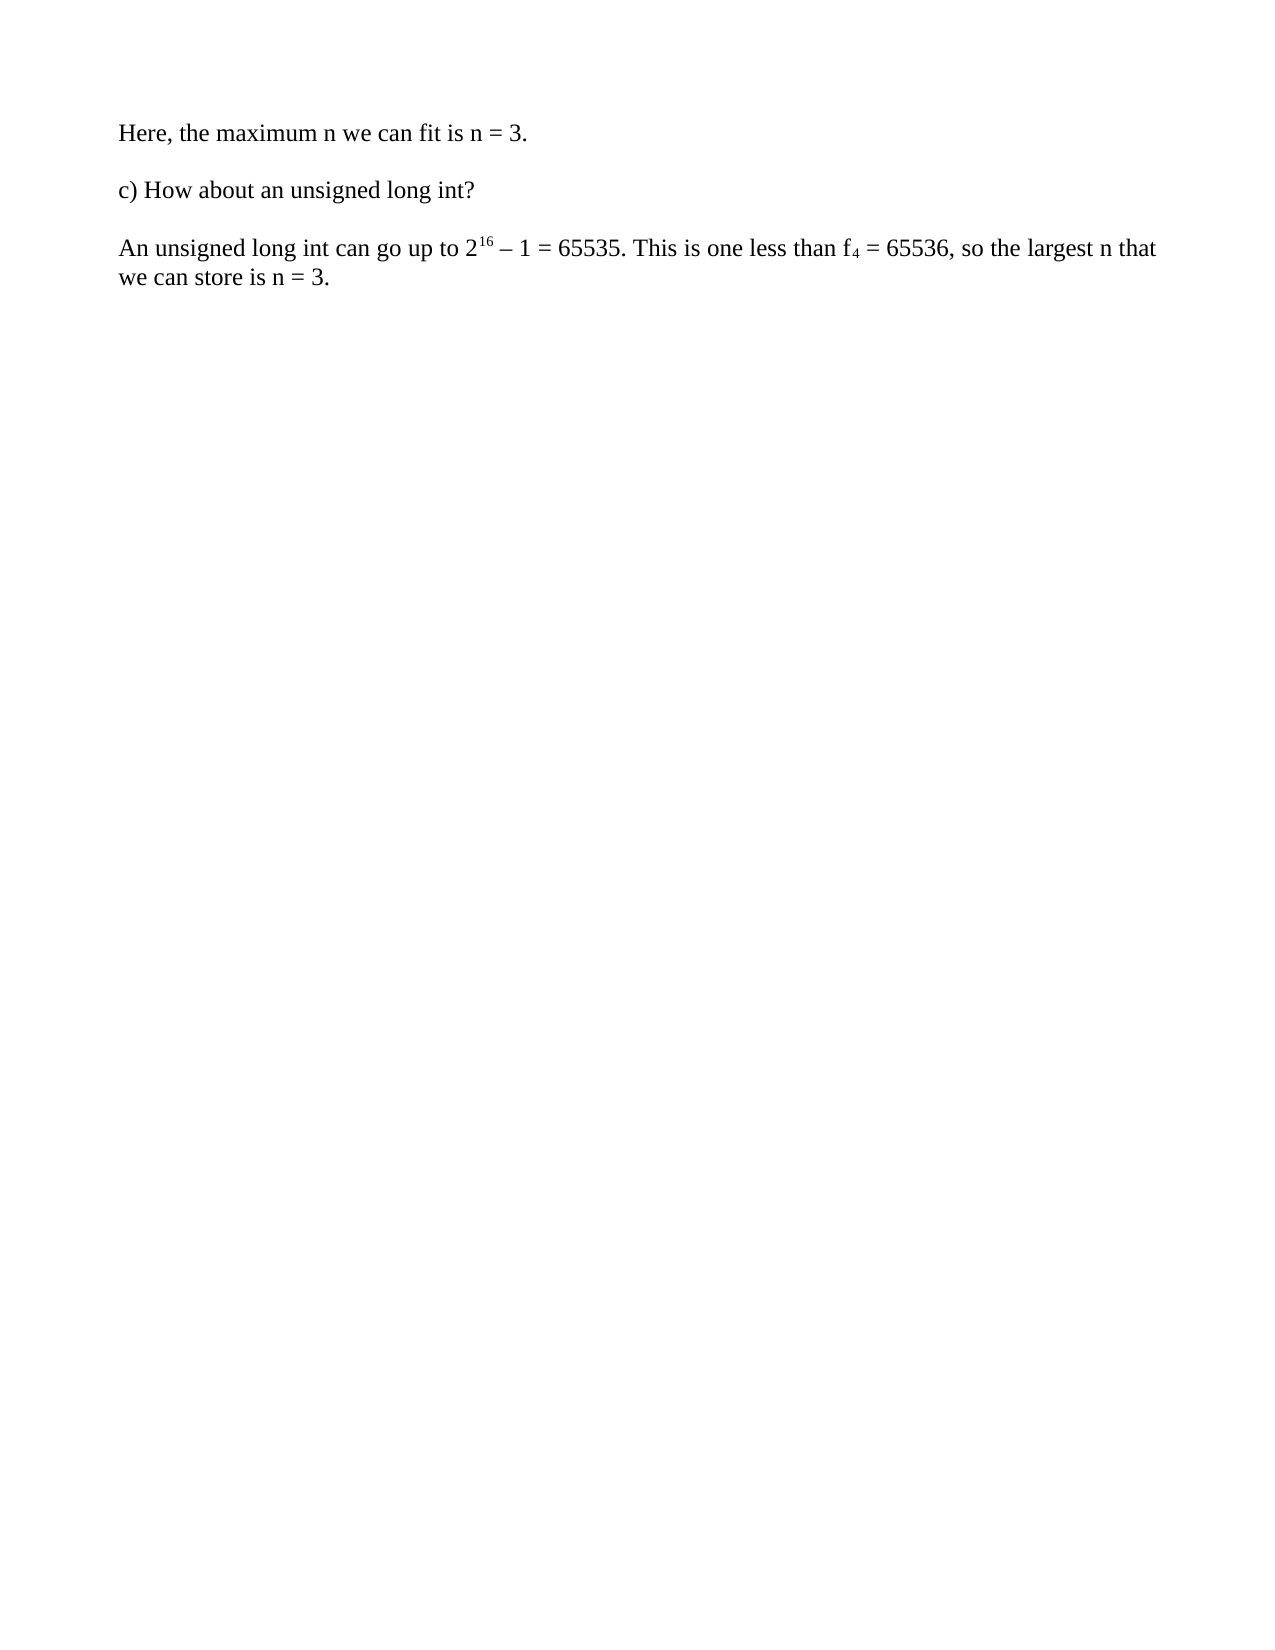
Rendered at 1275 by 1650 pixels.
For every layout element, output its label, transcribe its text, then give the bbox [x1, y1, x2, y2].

text Here, the maximum n we can fit is n = 3. [118, 118, 1157, 147]
text An unsigned long int can go up to 216 – 1 = 65535. This is one less than f4 = 65536, so the largest n that we can store is n = 3. [118, 233, 1157, 291]
text c) How about an unsigned long int? [118, 176, 1157, 204]
